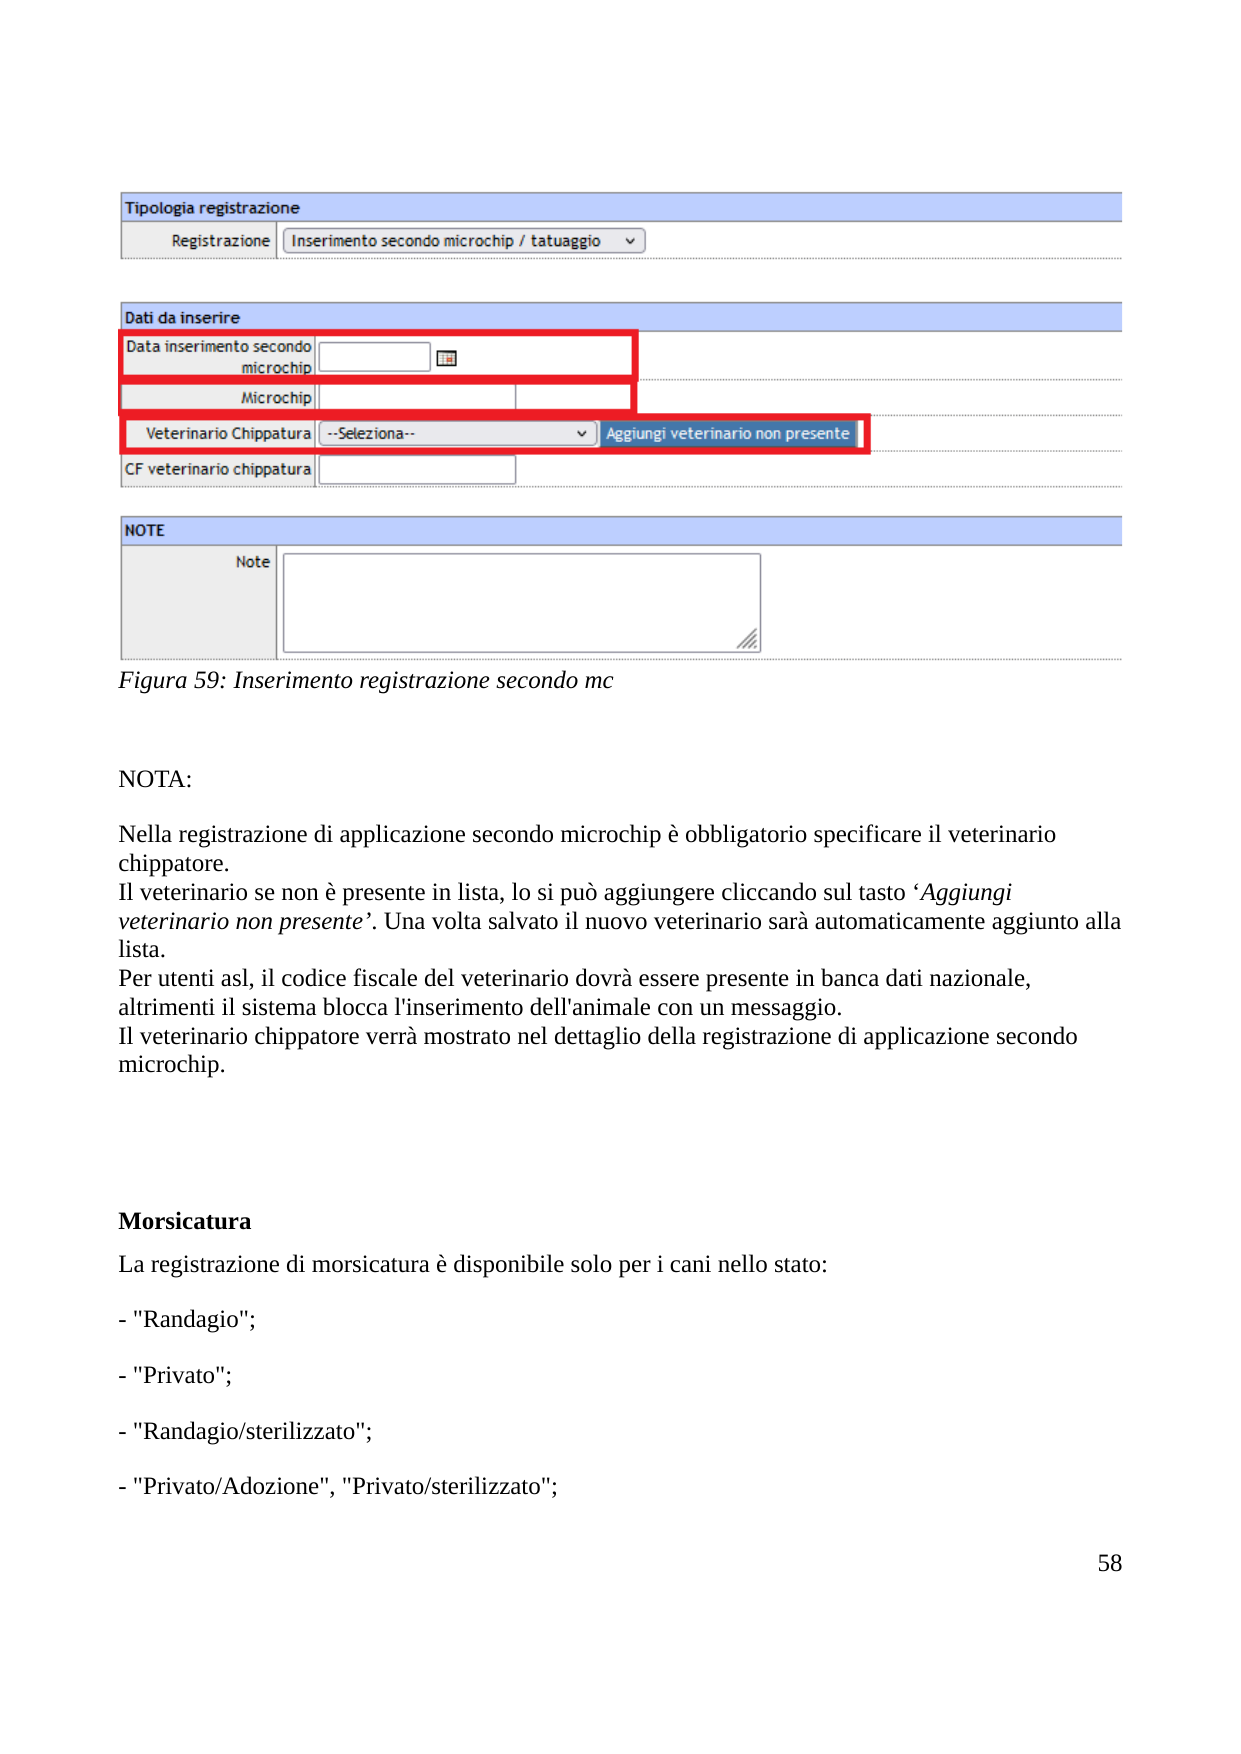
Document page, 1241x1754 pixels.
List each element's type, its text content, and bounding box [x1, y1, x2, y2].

text Il veterinario chippatore verrà mostrato nel dettaglio della registrazione di applicazione secondo microchip. [118, 1021, 1122, 1078]
text - "Randagio"; [118, 1304, 1122, 1333]
text Nella registrazione di applicazione secondo microchip è obbligatorio specificare il veterinario chippatore. [118, 819, 1122, 877]
text Morsicatura La registrazione di morsicatura è disponibile solo per i cani nello stato: [118, 1163, 1122, 1278]
text Figura 59: Inserimento registrazione secondo mc [118, 666, 1122, 694]
text Il veterinario se non è presente in lista, lo si può aggiungere cliccando sul tasto ‘Aggiungi veterinario non presente’. Una volta salvato il nuovo veterinario sarà automaticamente aggiunto alla lista. [118, 877, 1122, 963]
text Per utenti asl, il codice fiscale del veterinario dovrà essere presente in banca dati nazionale, altrimenti il sistema blocca l'inserimento dell'animale con un messaggio. [118, 963, 1122, 1021]
text NOTA: [118, 764, 1122, 793]
picture [118, 188, 1123, 666]
text - "Randagio/sterilizzato"; [118, 1416, 1122, 1444]
text - "Privato"; [118, 1360, 1122, 1389]
text - "Privato/Adozione", "Privato/sterilizzato"; [118, 1471, 1122, 1500]
